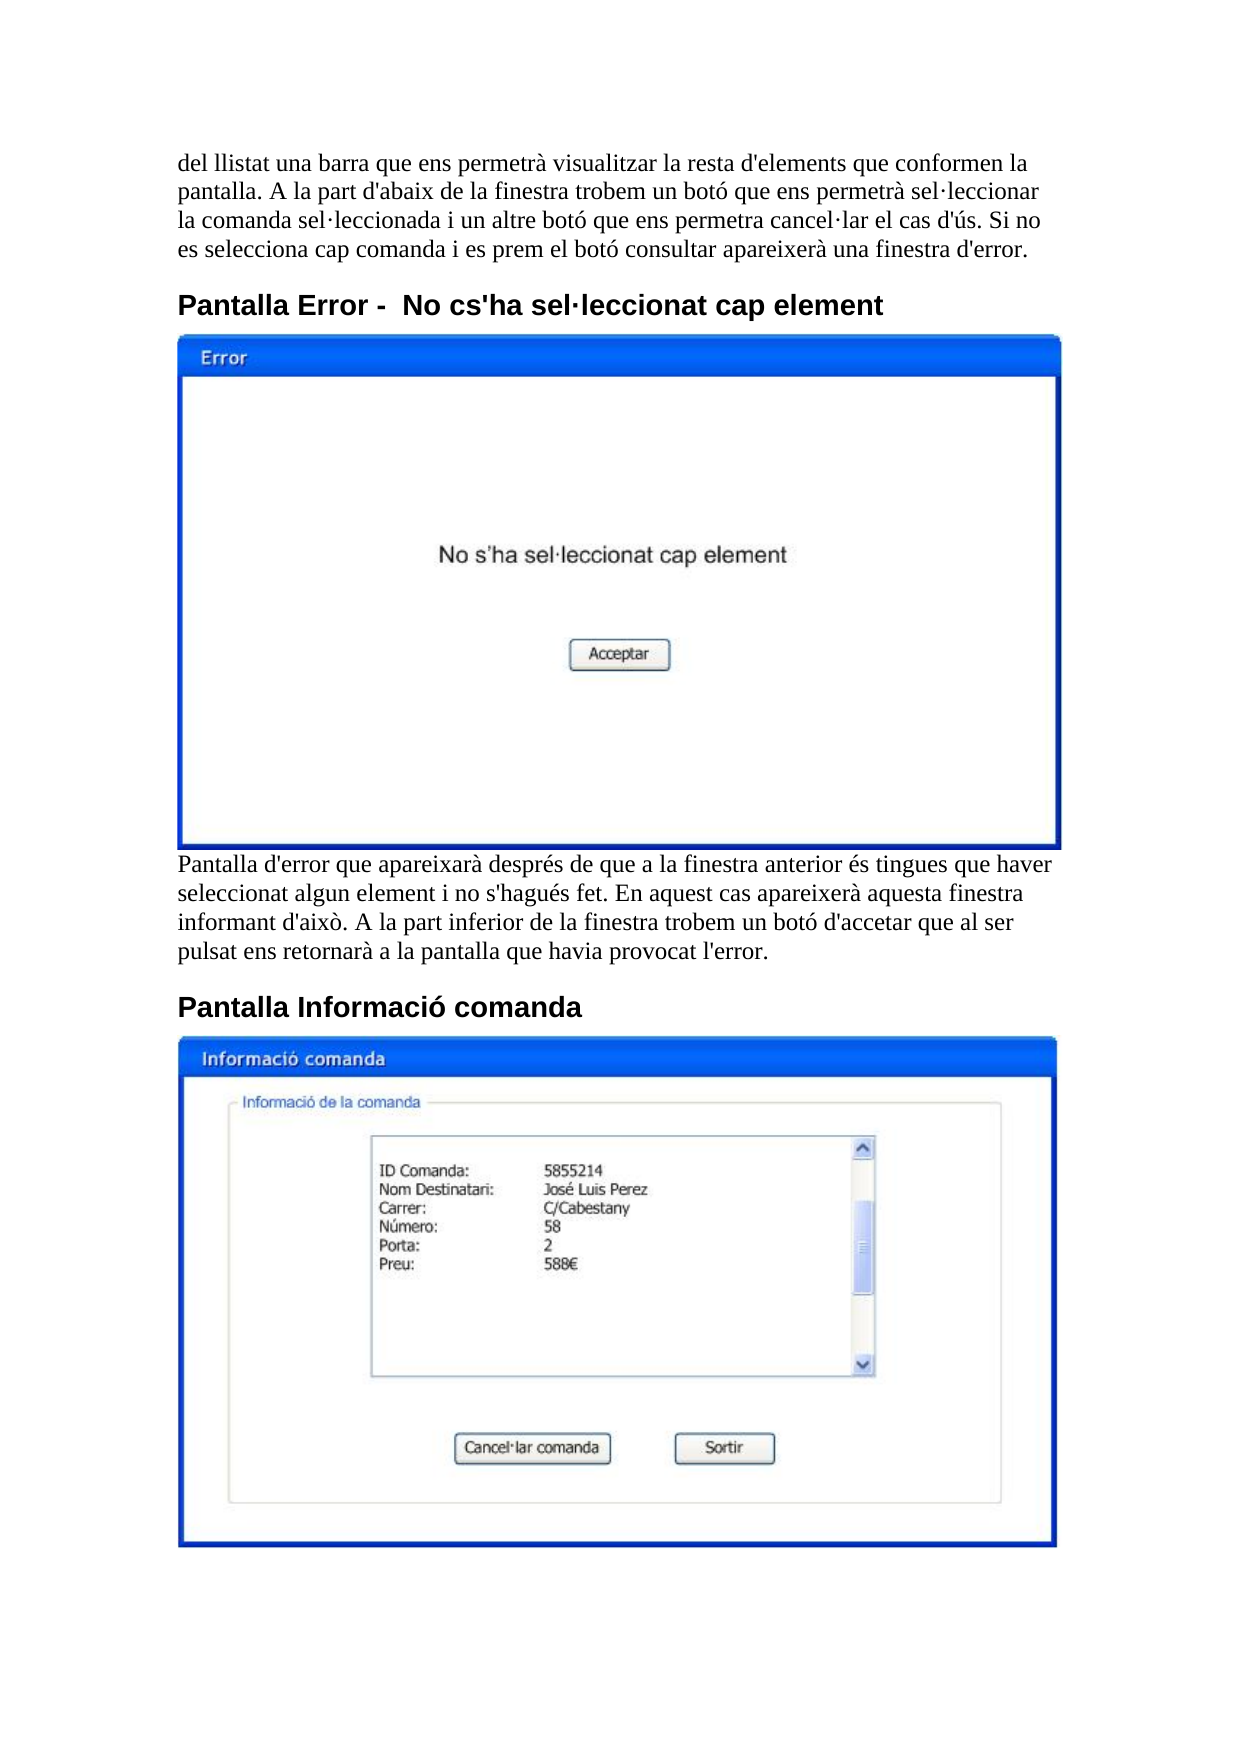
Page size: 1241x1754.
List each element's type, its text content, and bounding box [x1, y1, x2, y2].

text del llistat una barra que ens permetrà visualitzar la resta d'elements que conformen la pantalla. A la part d'abaix de la finestra trobem un botó que ens permetrà sel·leccionar la comanda sel·leccionada i un altre botó que ens permetra cancel·lar el cas d'ús. Si no es selecciona cap comanda i es prem el botó consultar apareixerà una finestra d'error. [177, 148, 1063, 263]
picture [177, 1035, 1063, 1549]
text Pantalla d'error que apareixarà després de que a la finestra anterior és tingues que haver seleccionat algun element i no s'hagués fet. En aquest cas apareixerà aquesta finestra informant d'això. A la part inferior de la finestra trobem un botó d'accetar que al ser pulsat ens retornarà a la pantalla que havia provocat l'error. [177, 850, 1063, 964]
picture [177, 333, 1063, 850]
subtitle Pantalla Informació comanda [177, 989, 1063, 1023]
subtitle Pantalla Error - No cs'ha sel·leccionat cap element [177, 288, 1063, 321]
